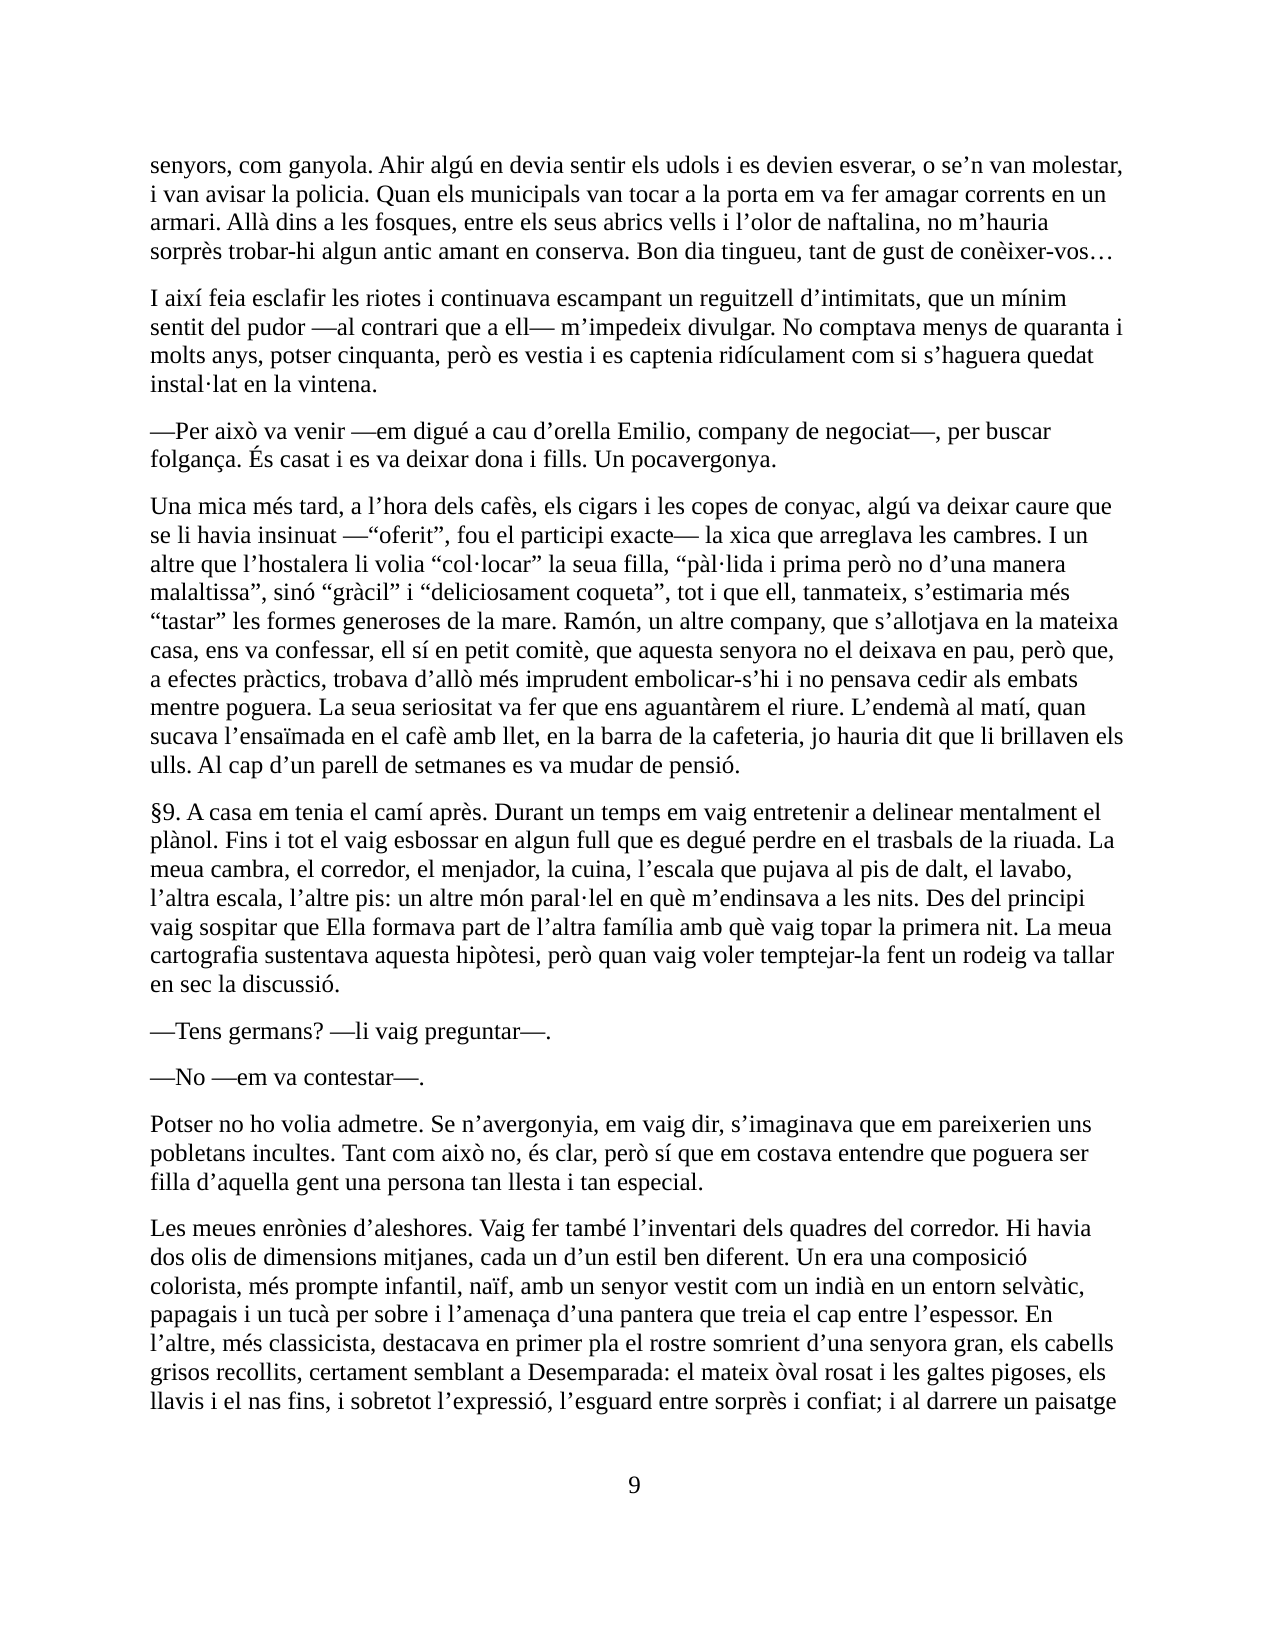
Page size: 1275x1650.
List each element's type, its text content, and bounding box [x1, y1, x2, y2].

text §9. A casa em tenia el camí après. Durant un temps em vaig entretenir a delinear mentalment el plànol. Fins i tot el vaig esbossar en algun full que es degué perdre en el trasbals de la riuada. La meua cambra, el corredor, el menjador, la cuina, l’escala que pujava al pis de dalt, el lavabo, l’altra escala, l’altre pis: un altre món paral·lel en què m’endinsava a les nits. Des del principi vaig sospitar que Ella formava part de l’altra família amb què vaig topar la primera nit. La meua cartografia sustentava aquesta hipòtesi, però quan vaig voler temptejar-la fent un rodeig va tallar en sec la discussió. [150, 797, 1125, 998]
text —No —em va contestar—. [150, 1062, 1125, 1091]
text Potser no ho volia admetre. Se n’avergonyia, em vaig dir, s’imaginava que em pareixerien uns pobletans incultes. Tant com això no, és clar, però sí que em costava entendre que poguera ser filla d’aquella gent una persona tan llesta i tan especial. [150, 1109, 1125, 1195]
text senyors, com ganyola. Ahir algú en devia sentir els udols i es devien esverar, o se’n van molestar, i van avisar la policia. Quan els municipals van tocar a la porta em va fer amagar corrents en un armari. Allà dins a les fosques, entre els seus abrics vells i l’olor de naftalina, no m’hauria sorprès trobar-hi algun antic amant en conserva. Bon dia tingueu, tant de gust de conèixer-vos… [150, 150, 1125, 265]
text Una mica més tard, a l’hora dels cafès, els cigars i les copes de conyac, algú va deixar caure que se li havia insinuat —“oferit”, fou el participi exacte— la xica que arreglava les cambres. I un altre que l’hostalera li volia “col·locar” la seua filla, “pàl·lida i prima però no d’una manera malaltissa”, sinó “gràcil” i “deliciosament coqueta”, tot i que ell, tanmateix, s’estimaria més “tastar” les formes generoses de la mare. Ramón, un altre company, que s’allotjava en la mateixa casa, ens va confessar, ell sí en petit comitè, que aquesta senyora no el deixava en pau, però que, a efectes pràctics, trobava d’allò més imprudent embolicar-s’hi i no pensava cedir als embats mentre poguera. La seua seriositat va fer que ens aguantàrem el riure. L’endemà al matí, quan sucava l’ensaïmada en el cafè amb llet, en la barra de la cafeteria, jo hauria dit que li brillaven els ulls. Al cap d’un parell de setmanes es va mudar de pensió. [150, 491, 1125, 779]
text —Per això va venir —em digué a cau d’orella Emilio, company de negociat—, per buscar folgança. És casat i es va deixar dona i fills. Un pocavergonya. [150, 416, 1125, 473]
text —Tens germans? —li vaig preguntar—. [150, 1016, 1125, 1044]
text Les meues enrònies d’aleshores. Vaig fer també l’inventari dels quadres del corredor. Hi havia dos olis de dimensions mitjanes, cada un d’un estil ben diferent. Un era una composició colorista, més prompte infantil, naïf, amb un senyor vestit com un indià en un entorn selvàtic, papagais i un tucà per sobre i l’amenaça d’una pantera que treia el cap entre l’espessor. En l’altre, més classicista, destacava en primer pla el rostre somrient d’una senyora gran, els cabells grisos recollits, certament semblant a Desemparada: el mateix òval rosat i les galtes pigoses, els llavis i el nas fins, i sobretot l’expressió, l’esguard entre sorprès i confiat; i al darrere un paisatge [150, 1213, 1125, 1414]
text I així feia esclafir les riotes i continuava escampant un reguitzell d’intimitats, que un mínim sentit del pudor —al contrari que a ell— m’impedeix divulgar. No comptava menys de quaranta i molts anys, potser cinquanta, però es vestia i es captenia ridículament com si s’haguera quedat instal·lat en la vintena. [150, 283, 1125, 398]
